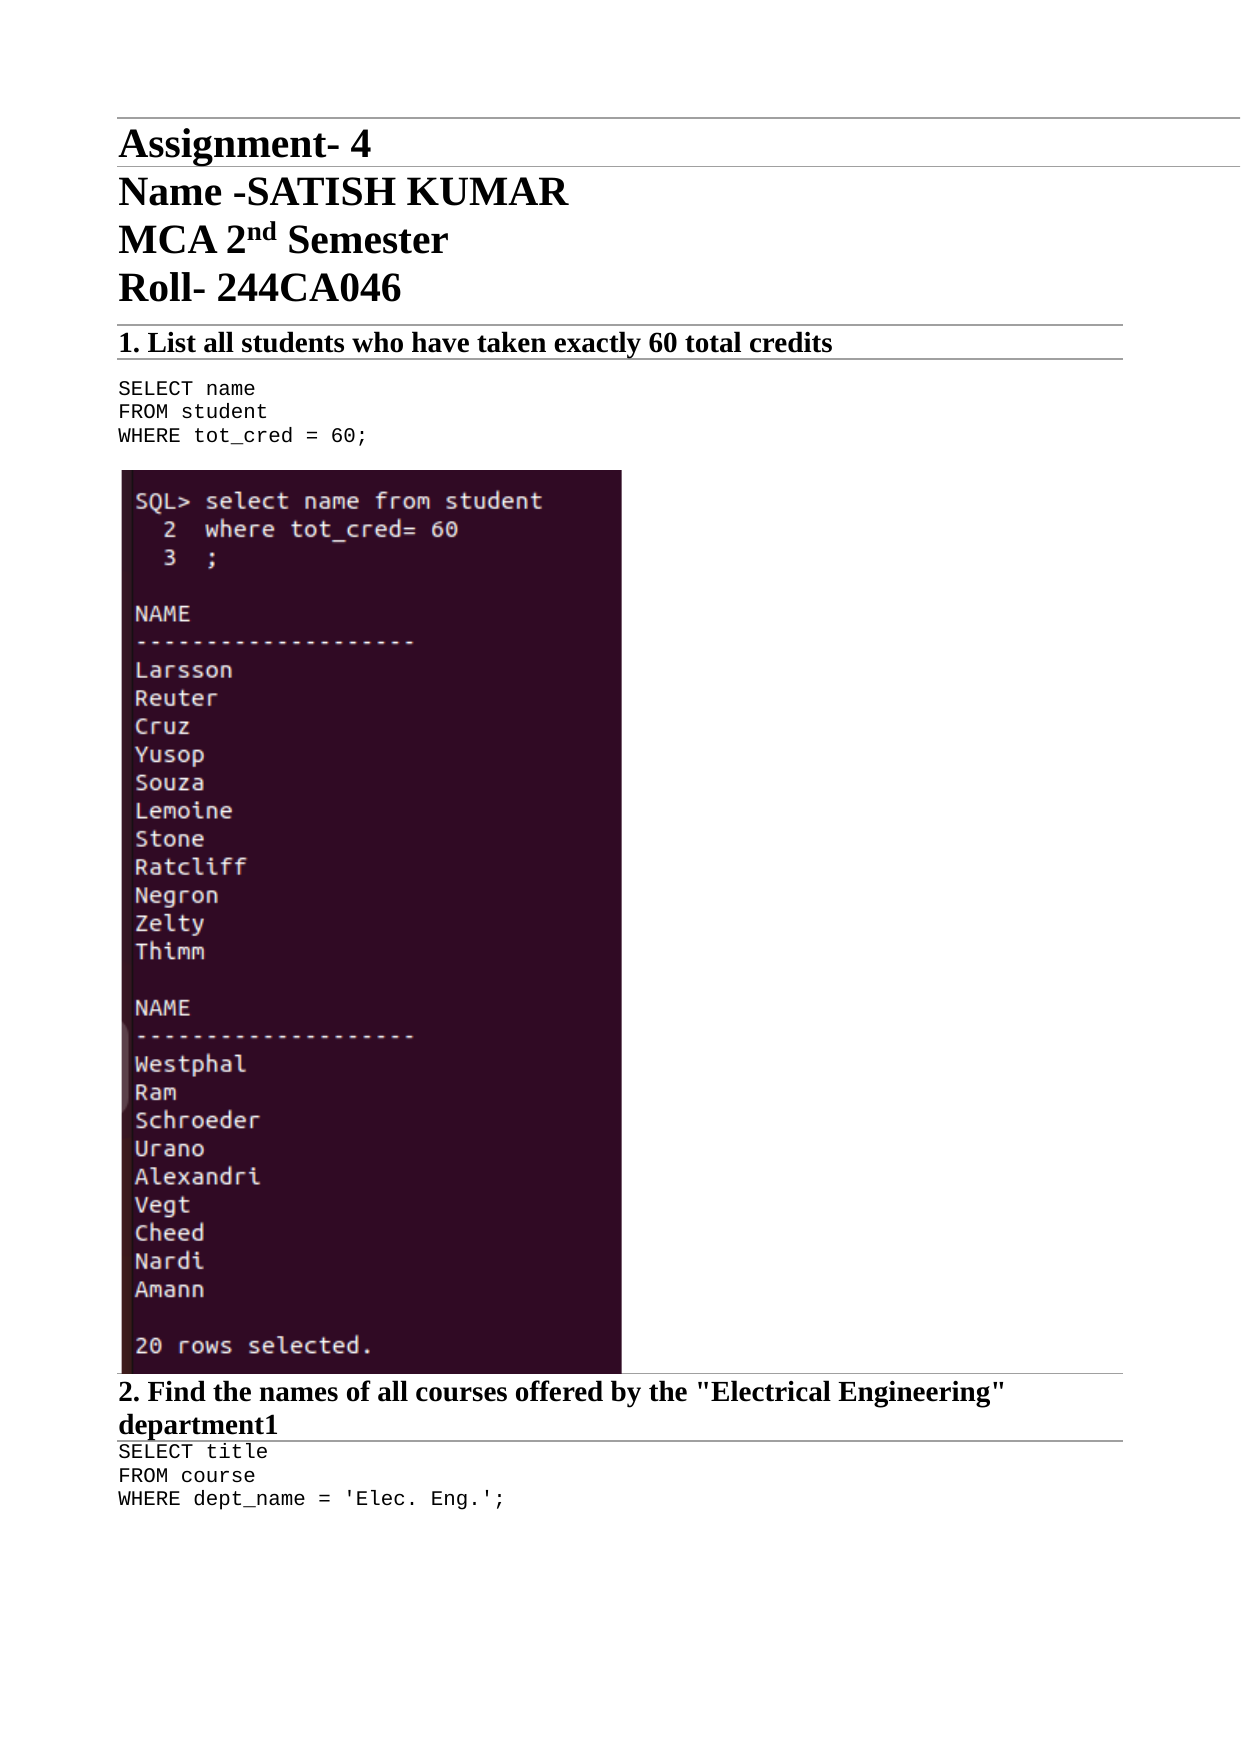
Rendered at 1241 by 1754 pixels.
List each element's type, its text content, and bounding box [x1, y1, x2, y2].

text SELECT title [118, 1442, 1122, 1465]
text Assignment- 4 [118, 119, 1122, 166]
text MCA 2nd Semester [118, 214, 1122, 262]
text WHERE tot_cred = 60; [118, 425, 1122, 449]
text FROM student [118, 401, 1122, 425]
text Name -SATISH KUMAR [118, 167, 1122, 214]
subtitle 1. List all students who have taken exactly 60 total credits [118, 326, 1122, 358]
text SELECT name [118, 378, 1122, 401]
text FROM course [118, 1465, 1122, 1488]
text WHERE dept_name = 'Elec. Eng.'; [118, 1488, 1122, 1512]
subtitle 2. Find the names of all courses offered by the "Electrical Engineering" department1 [118, 1374, 1122, 1440]
subtitle [622, 1357, 1122, 1373]
text Roll- 244CA046 [118, 262, 1122, 310]
